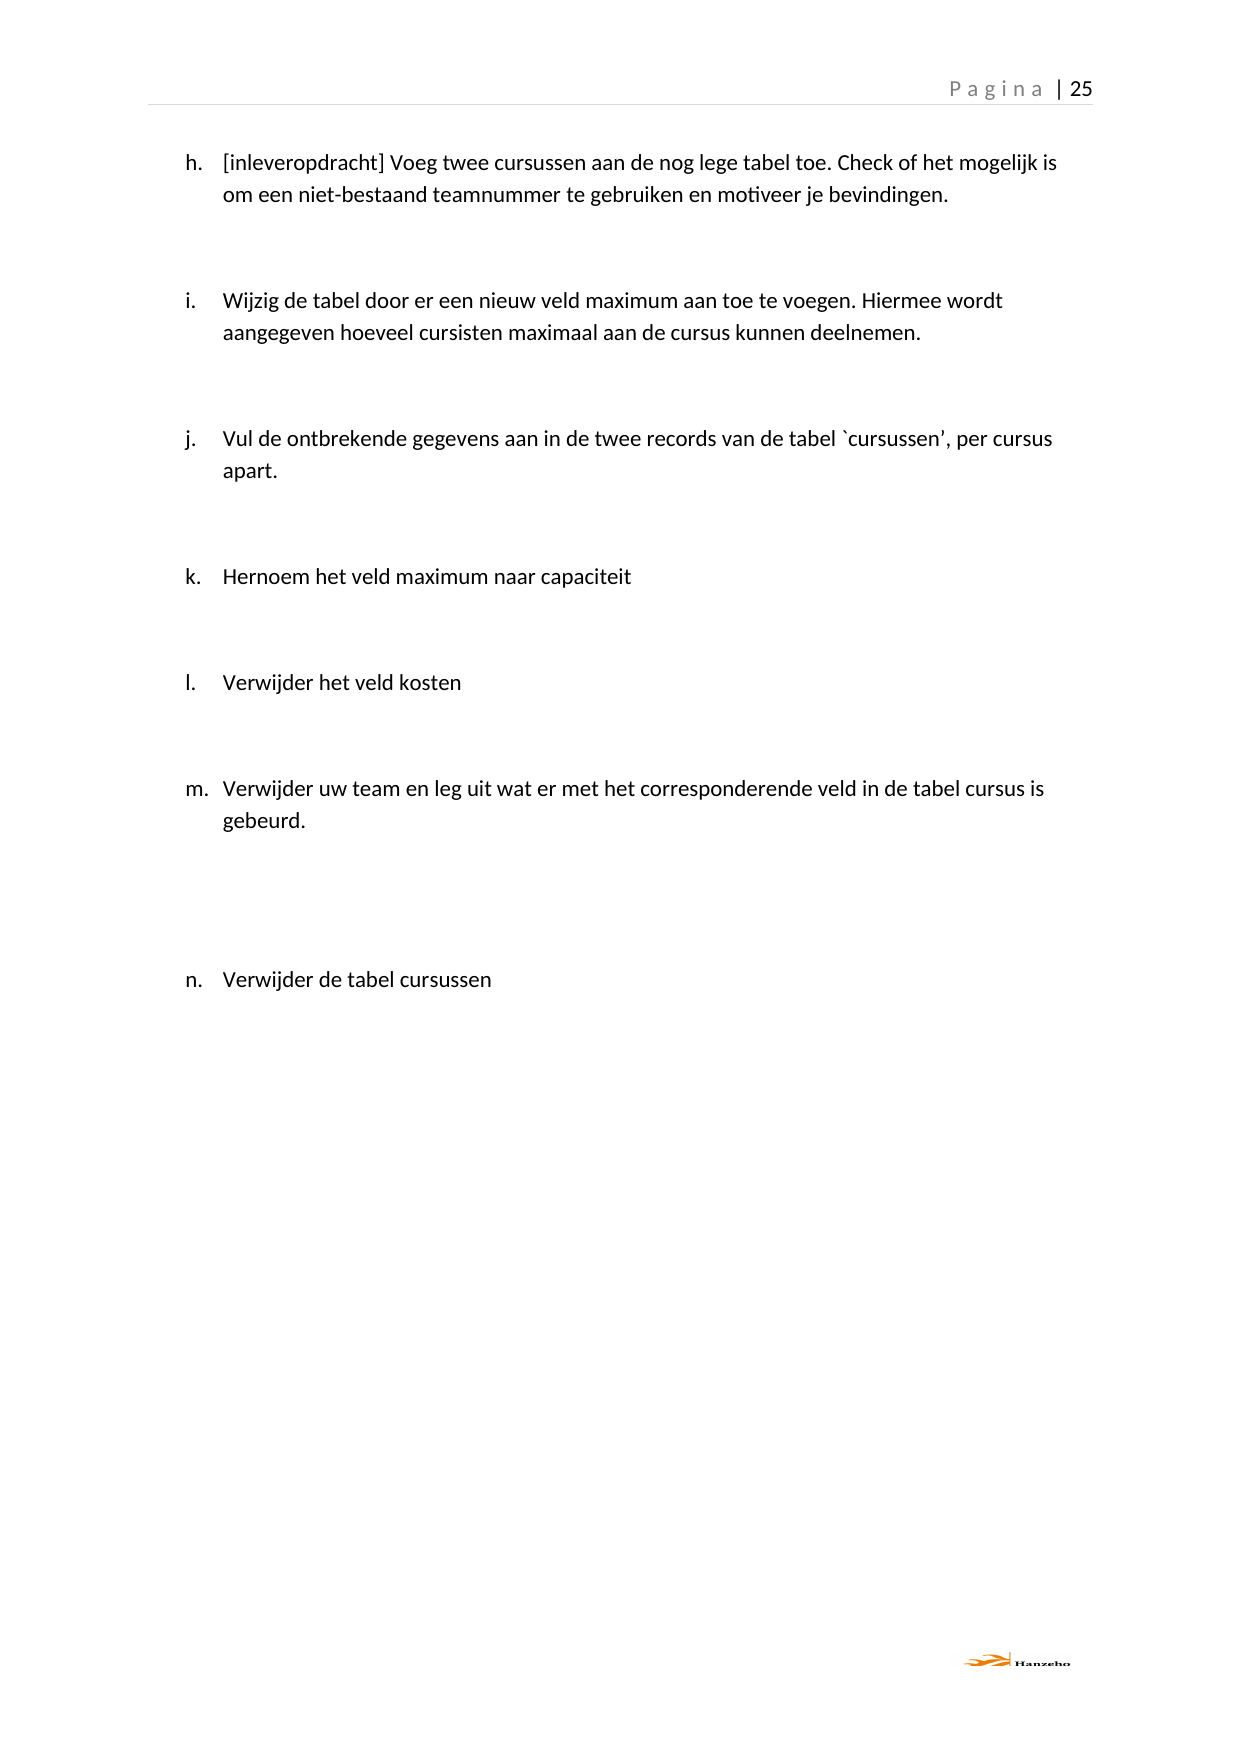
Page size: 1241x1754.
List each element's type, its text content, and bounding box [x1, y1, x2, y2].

list Hernoem het veld maximum naar capaciteit [185, 562, 1093, 590]
list Wijzig de tabel door er een nieuw veld maximum aan toe te voegen. Hiermee wordt aangegeven hoeveel cursisten maximaal aan de cursus kunnen deelnemen. [185, 286, 1093, 346]
list Vul de ontbrekende gegevens aan in de twee records van de tabel `cursussen’, per cursus apart. [185, 424, 1093, 484]
list [inleveropdracht] Voeg twee cursussen aan de nog lege tabel toe. Check of het mogelijk is om een niet-bestaand teamnummer te gebruiken en motiveer je bevindingen. [185, 148, 1093, 208]
list Verwijder het veld kosten [185, 668, 1093, 696]
list Verwijder de tabel cursussen [185, 966, 1093, 994]
list Verwijder uw team en leg uit wat er met het corresponderende veld in de tabel cursus is gebeurd. [185, 774, 1093, 834]
picture [952, 1652, 1194, 1681]
